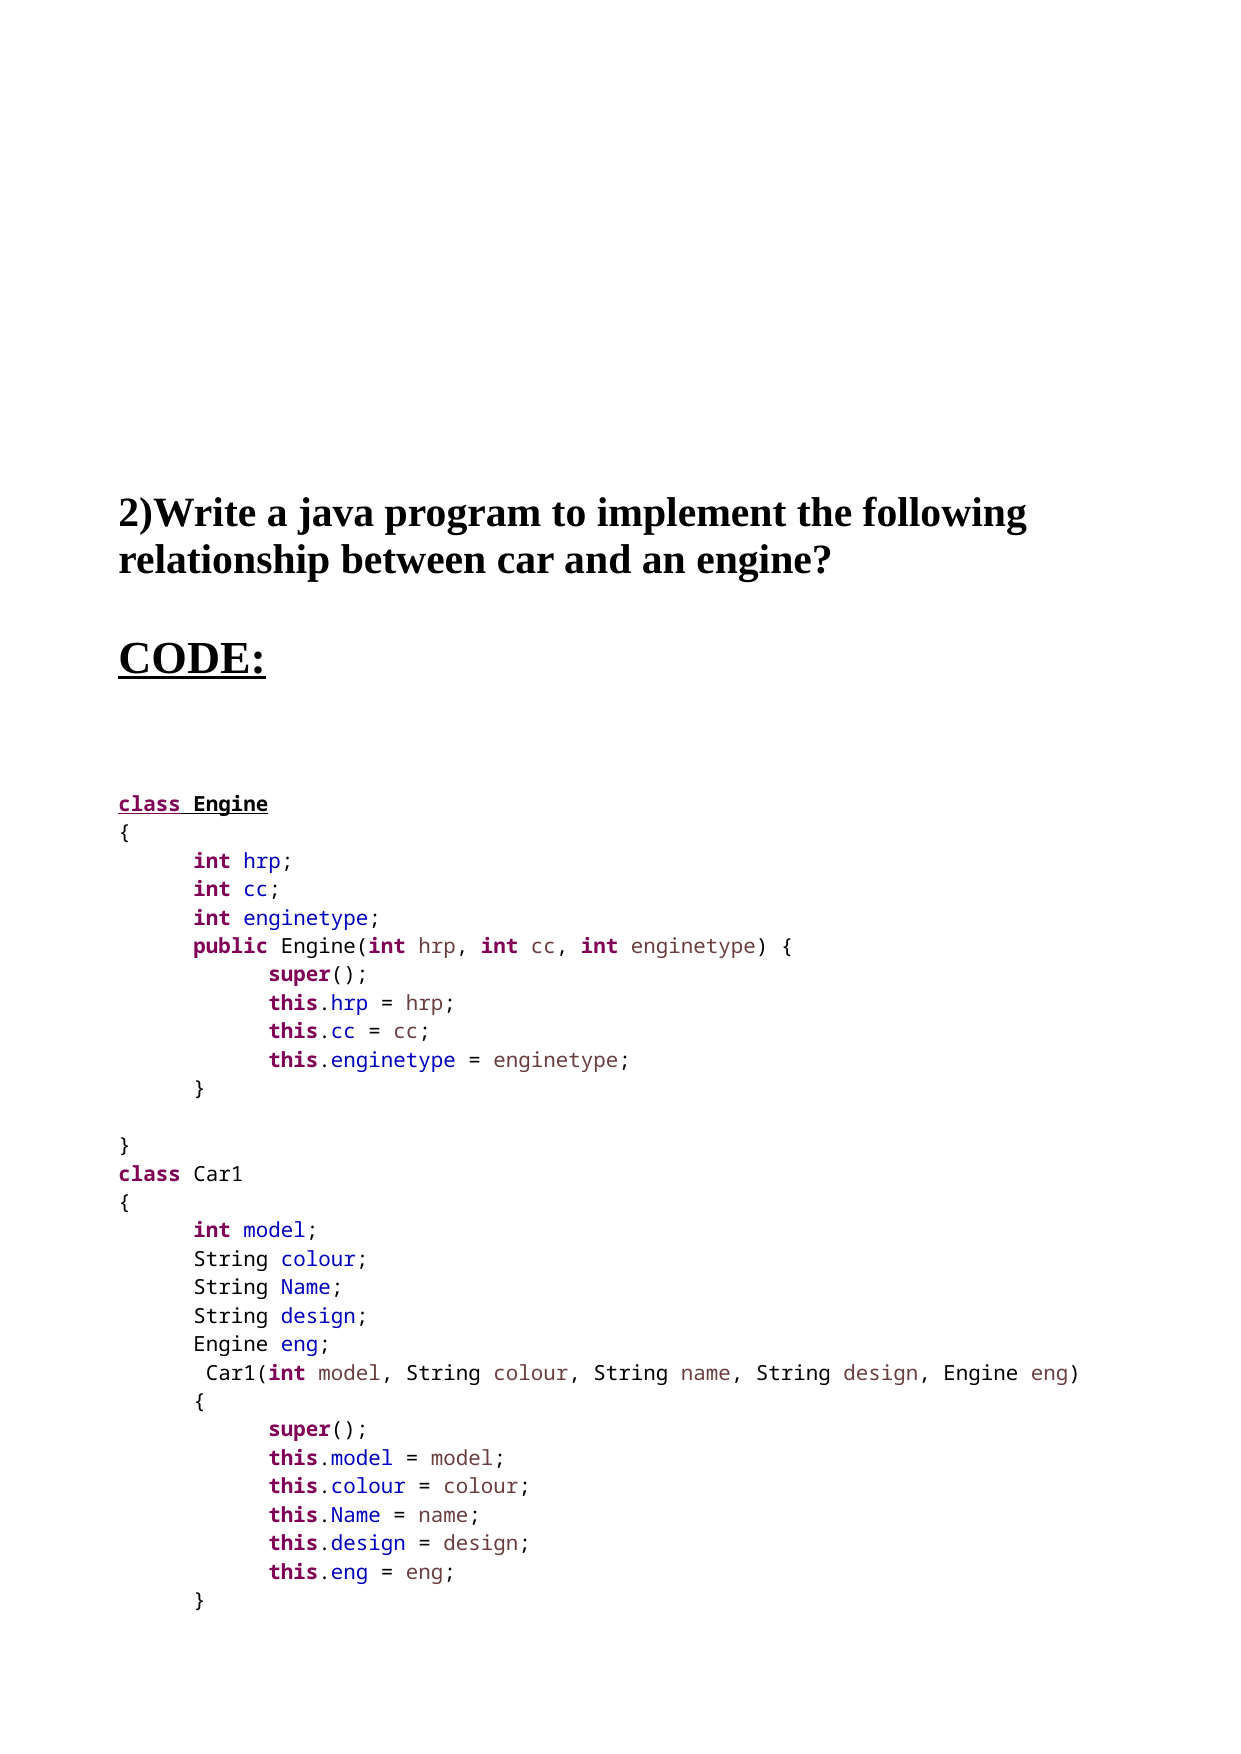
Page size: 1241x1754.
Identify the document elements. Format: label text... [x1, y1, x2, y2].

text this.hrp = hrp; [118, 988, 1122, 1016]
text this.model = model; [118, 1443, 1122, 1471]
text } [118, 1073, 1122, 1102]
text super(); [118, 1414, 1122, 1443]
text class Engine [118, 789, 1122, 817]
text { [118, 1386, 1122, 1414]
text { [118, 1187, 1122, 1216]
text Engine eng; [118, 1329, 1122, 1358]
text super(); [118, 959, 1122, 988]
text this.cc = cc; [118, 1016, 1122, 1045]
text 2)Write a java program to implement the following relationship between car and an engine? [118, 487, 1122, 583]
text this.colour = colour; [118, 1471, 1122, 1500]
text this.eng = eng; [118, 1557, 1122, 1585]
text public Engine(int hrp, int cc, int enginetype) { [118, 931, 1122, 959]
text Car1(int model, String colour, String name, String design, Engine eng) [118, 1358, 1122, 1386]
text int hrp; [118, 846, 1122, 874]
text } [118, 1130, 1122, 1159]
text String design; [118, 1301, 1122, 1329]
text String colour; [118, 1244, 1122, 1272]
text } [118, 1585, 1122, 1614]
text int cc; [118, 874, 1122, 903]
text { [118, 817, 1122, 846]
text this.Name = name; [118, 1500, 1122, 1528]
text int enginetype; [118, 903, 1122, 931]
text this.enginetype = enginetype; [118, 1045, 1122, 1073]
text String Name; [118, 1272, 1122, 1301]
text class Car1 [118, 1159, 1122, 1187]
text this.design = design; [118, 1528, 1122, 1557]
text CODE: [118, 631, 1122, 683]
text int model; [118, 1216, 1122, 1244]
